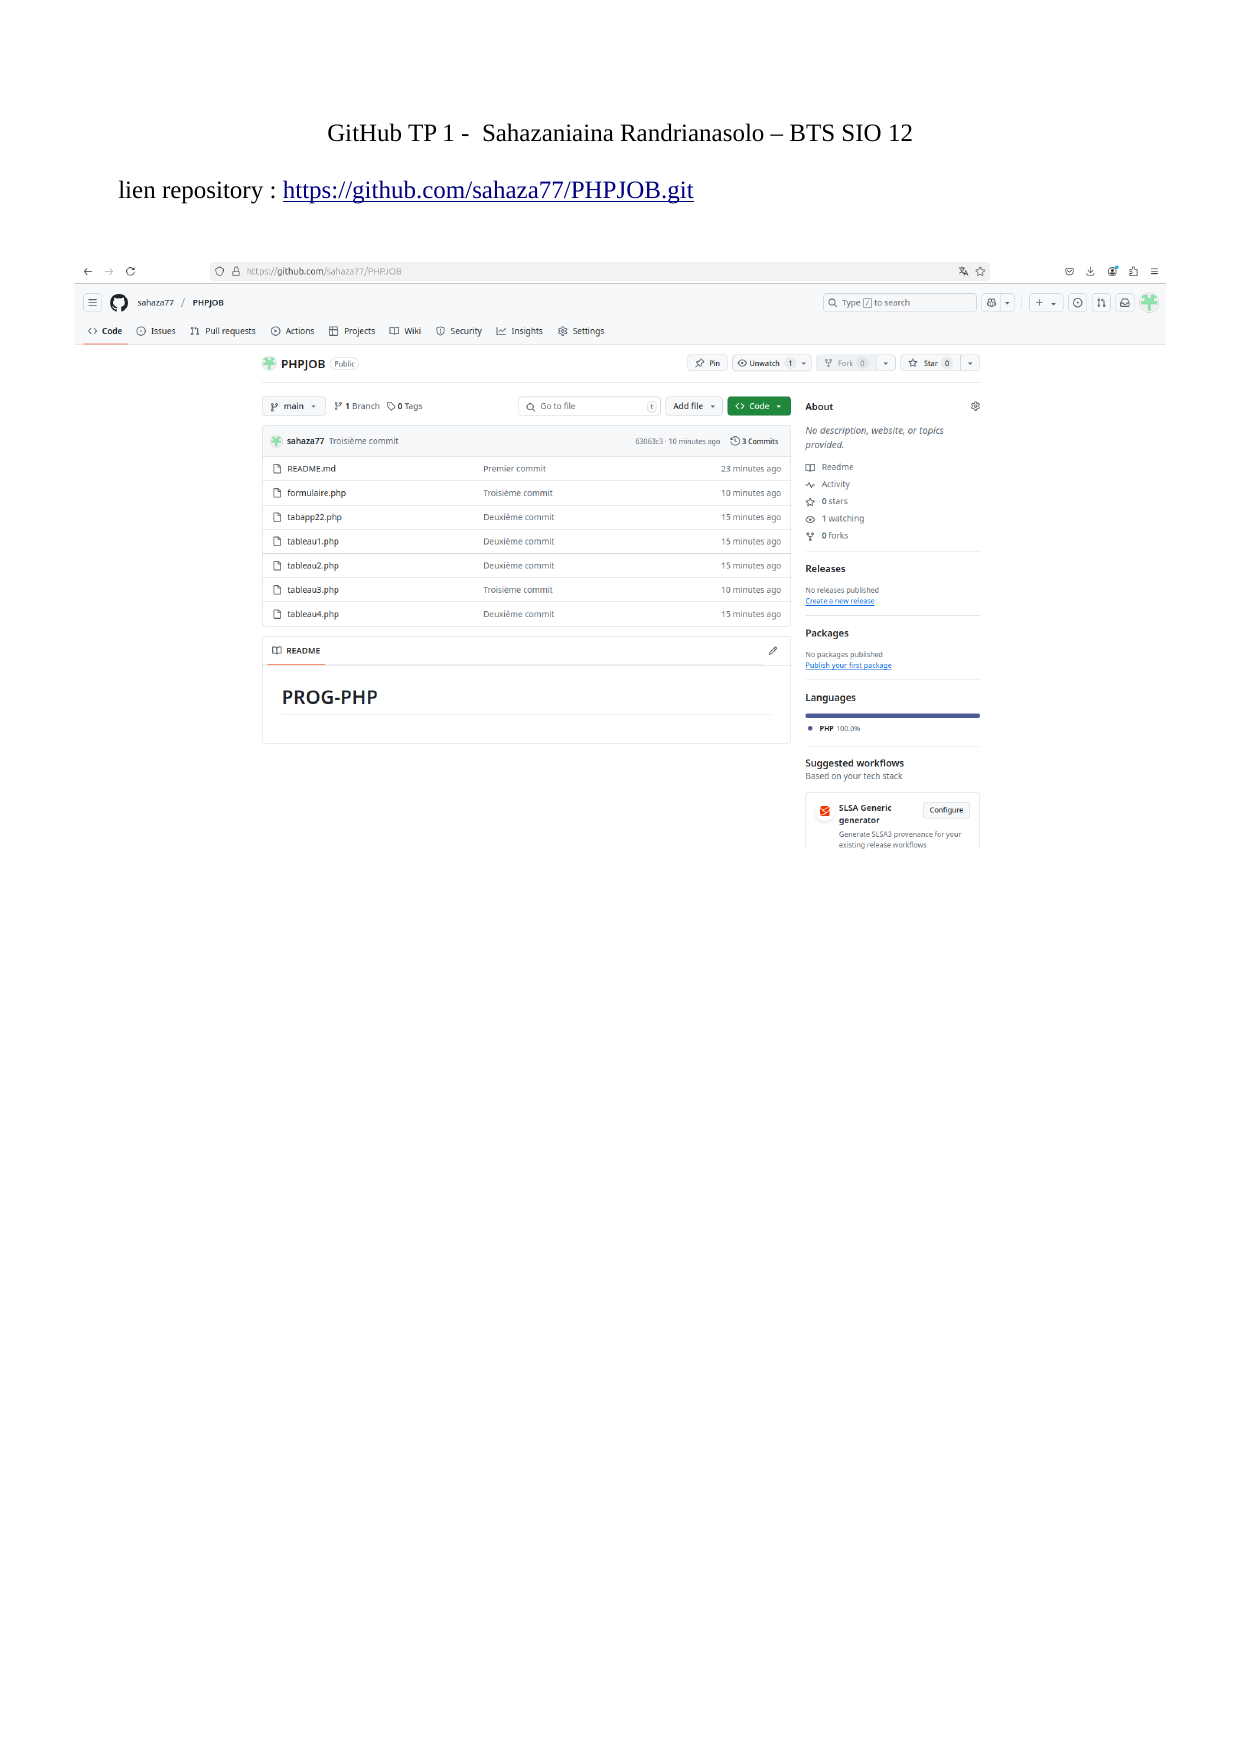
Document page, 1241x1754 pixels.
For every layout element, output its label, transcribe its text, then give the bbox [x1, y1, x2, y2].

text lien repository : https://github.com/sahaza77/PHPJOB.git [118, 176, 1122, 204]
text GitHub TP 1 - Sahazaniaina Randrianasolo – BTS SIO 12 [118, 118, 1122, 147]
picture [74, 261, 1166, 849]
